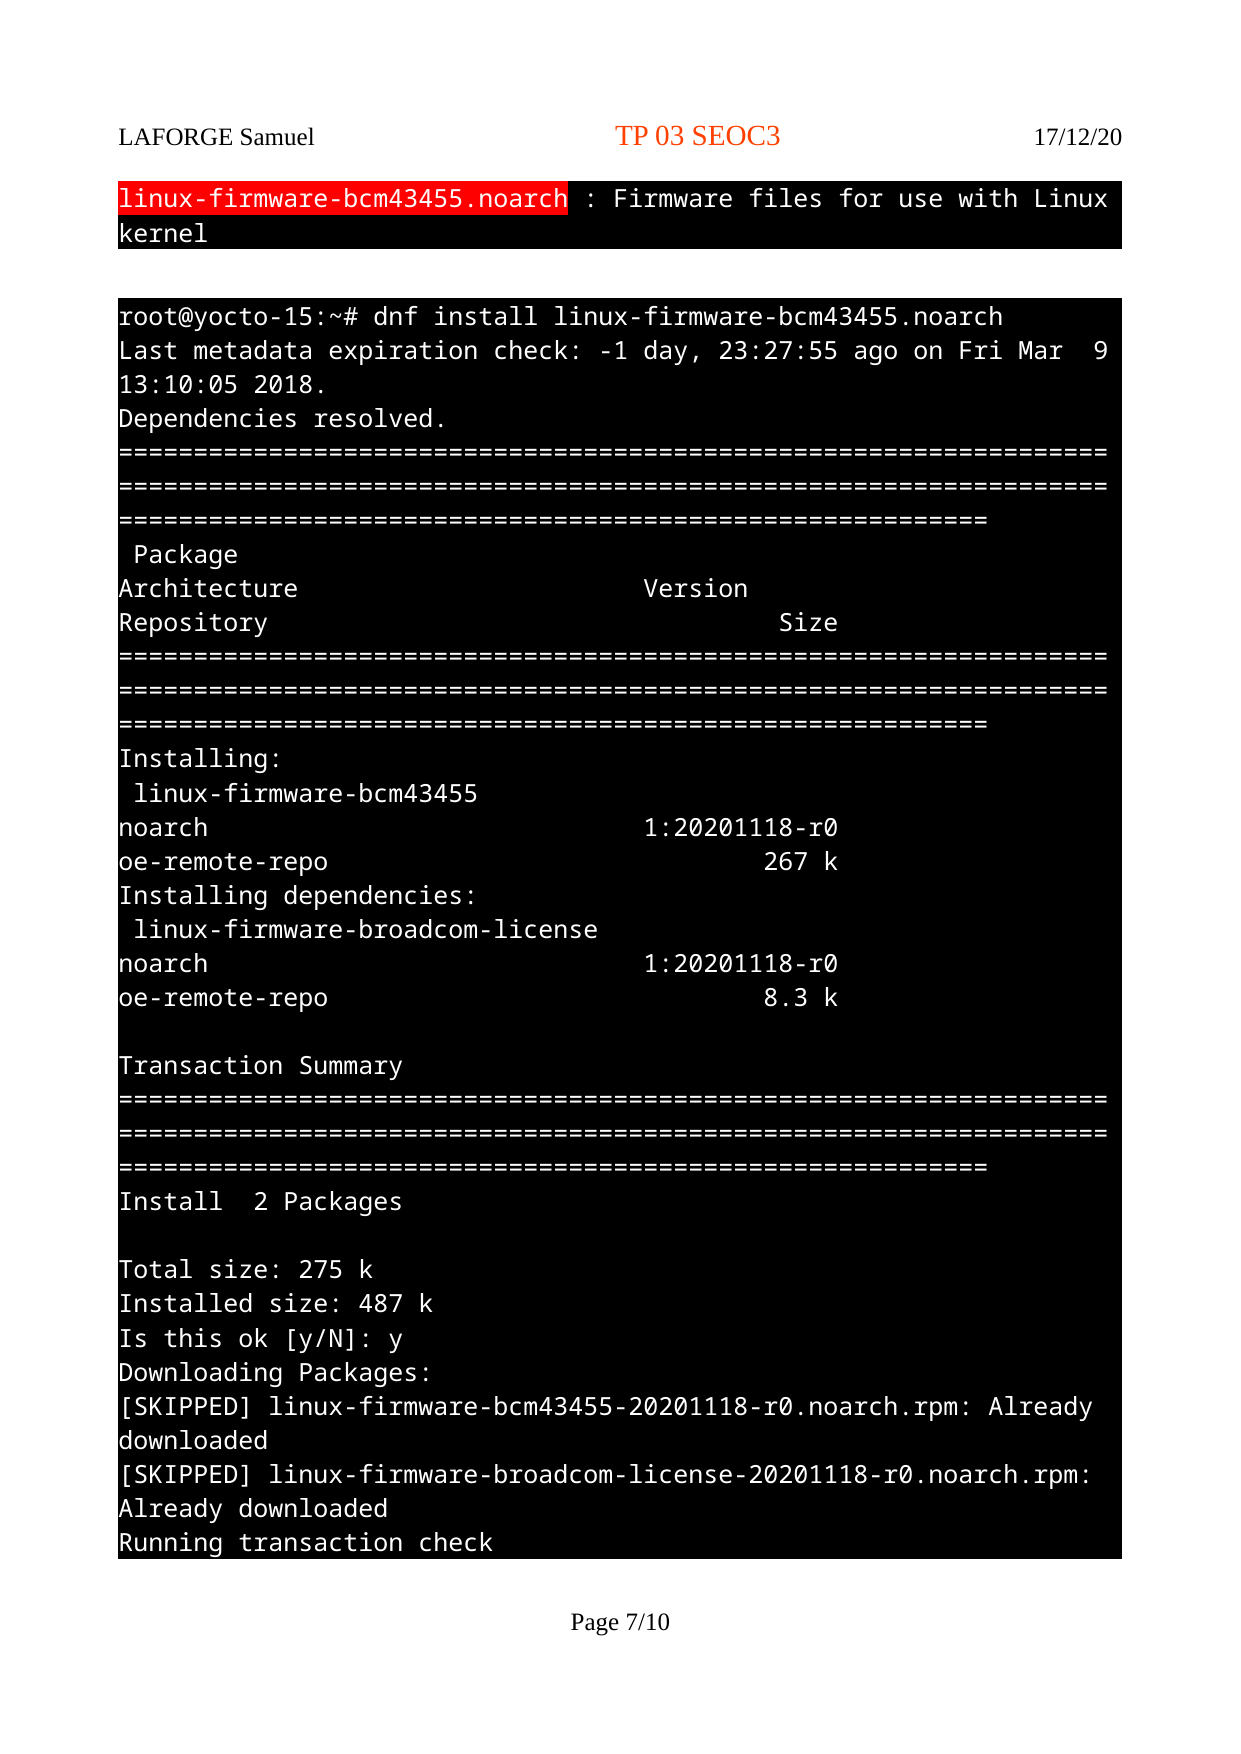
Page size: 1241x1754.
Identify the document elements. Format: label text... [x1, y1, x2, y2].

text Dependencies resolved. [118, 401, 1122, 434]
text [SKIPPED] linux-firmware-bcm43455-20201118-r0.noarch.rpm: Already downloaded [118, 1388, 1122, 1456]
text Total size: 275 k [118, 1252, 1122, 1286]
text ============================================================================================================================================================================================== [118, 639, 1122, 741]
text [SKIPPED] linux-firmware-broadcom-license-20201118-r0.noarch.rpm: Already downloaded [118, 1456, 1122, 1524]
text linux-firmware-bcm43455.noarch : Firmware files for use with Linux kernel [118, 181, 1122, 249]
text root@yocto-15:~# dnf install linux-firmware-bcm43455.noarch [118, 298, 1122, 332]
text linux-firmware-bcm43455 noarch 1:20201118-r0 oe-remote-repo 267 k [118, 775, 1122, 877]
text Installing: [118, 741, 1122, 775]
text ============================================================================================================================================================================================== [118, 1082, 1122, 1184]
text Installing dependencies: [118, 877, 1122, 911]
text Install 2 Packages [118, 1184, 1122, 1218]
text linux-firmware-broadcom-license noarch 1:20201118-r0 oe-remote-repo 8.3 k [118, 911, 1122, 1014]
text Last metadata expiration check: -1 day, 23:27:55 ago on Fri Mar 9 13:10:05 2018. [118, 332, 1122, 401]
text ============================================================================================================================================================================================== [118, 434, 1122, 537]
text Running transaction check [118, 1524, 1122, 1559]
text Is this ok [y/N]: y [118, 1320, 1122, 1354]
text Installed size: 487 k [118, 1286, 1122, 1320]
text Transaction Summary [118, 1048, 1122, 1082]
text Downloading Packages: [118, 1354, 1122, 1388]
text Package Architecture Version Repository Size [118, 537, 1122, 639]
